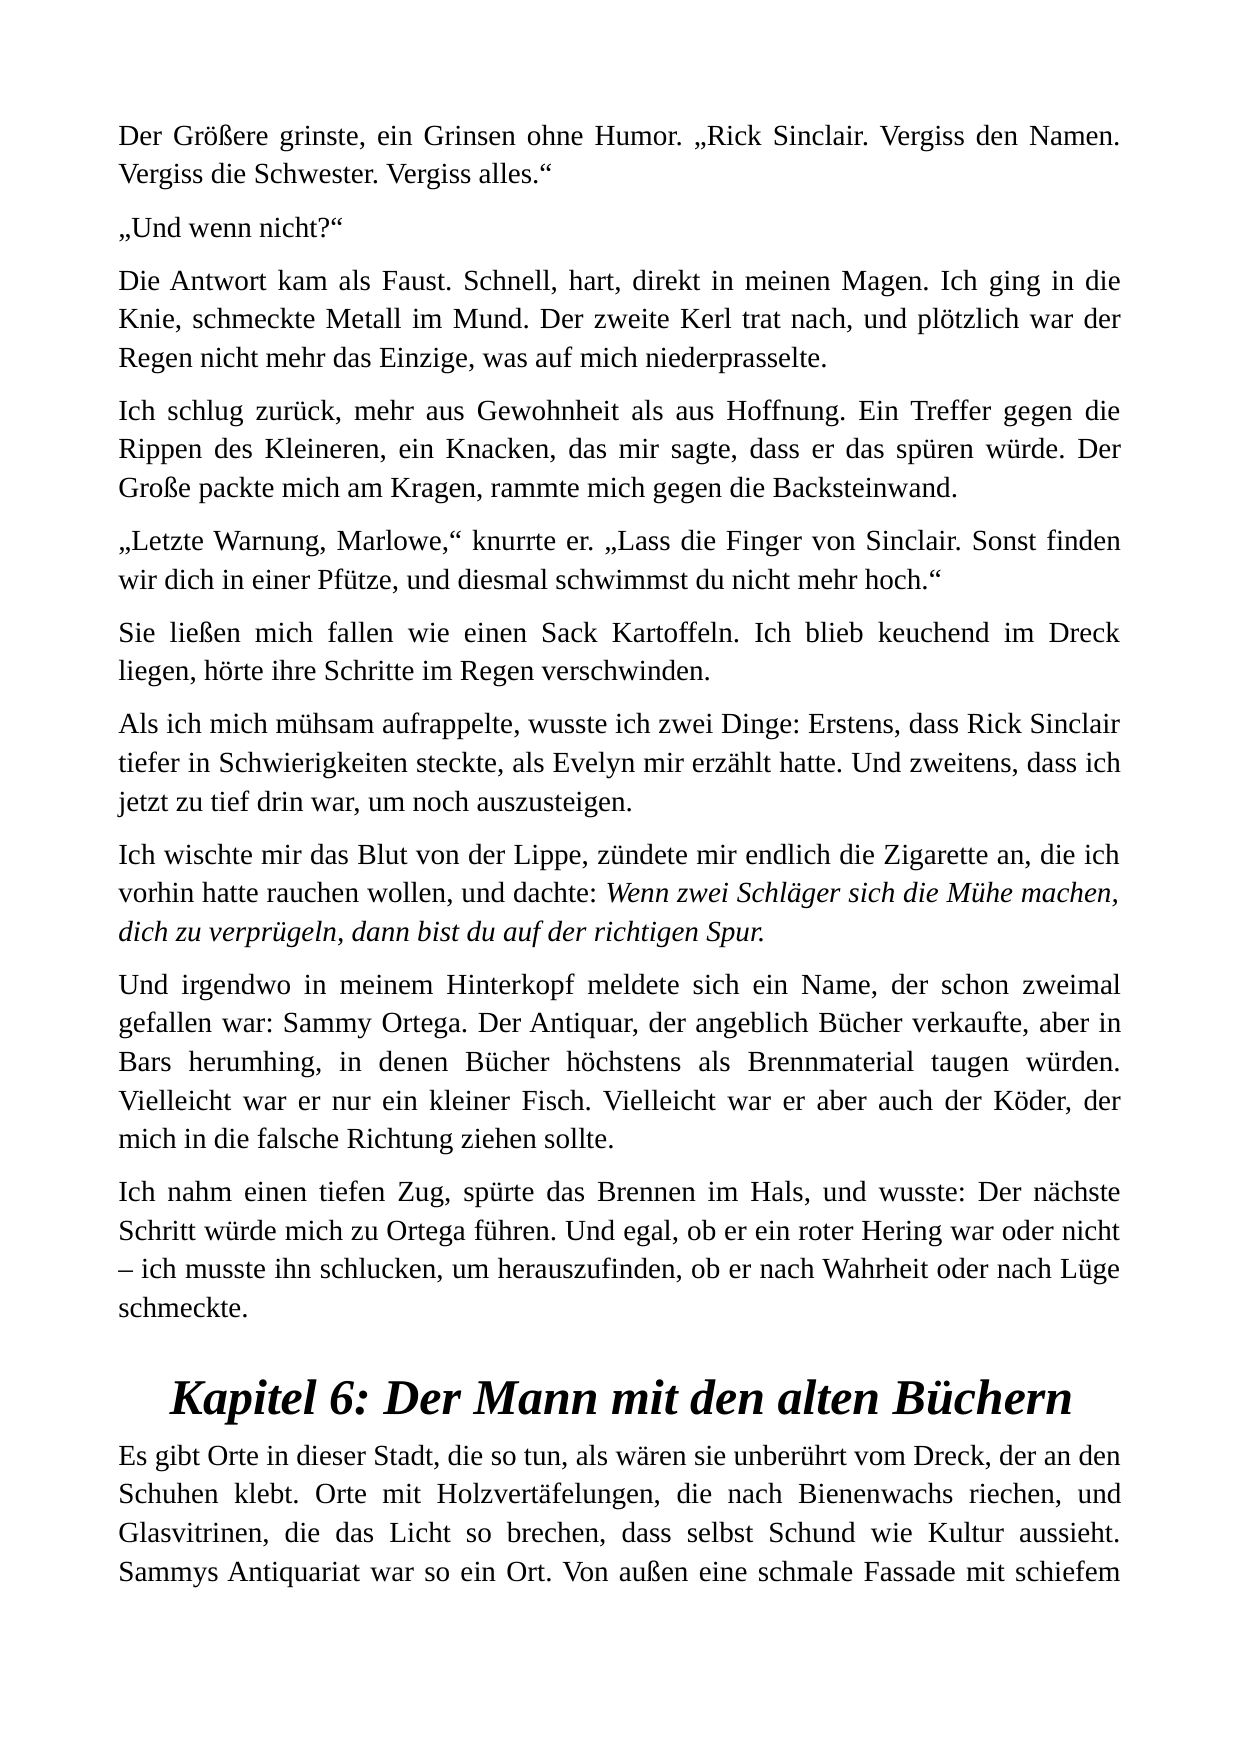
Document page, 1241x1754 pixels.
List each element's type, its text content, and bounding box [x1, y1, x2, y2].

text „Letzte Warnung, Marlowe,“ knurrte er. „Lass die Finger von Sinclair. Sonst finden wir dich in einer Pfütze, und diesmal schwimmst du nicht mehr hoch.“ [118, 523, 1122, 595]
subtitle 📖 Kapitel 6: Der Mann mit den alten Büchern [118, 1368, 1122, 1426]
text Sie ließen mich fallen wie einen Sack Kartoffeln. Ich blieb keuchend im Dreck liegen, hörte ihre Schritte im Regen verschwinden. [118, 615, 1122, 687]
text „Und wenn nicht?“ [118, 210, 1122, 243]
text Ich schlug zurück, mehr aus Gewohnheit als aus Hoffnung. Ein Treffer gegen die Rippen des Kleineren, ein Knacken, das mir sagte, dass er das spüren würde. Der Große packte mich am Kragen, rammte mich gegen die Backsteinwand. [118, 393, 1122, 504]
text Als ich mich mühsam aufrappelte, wusste ich zwei Dinge: Erstens, dass Rick Sinclair tiefer in Schwierigkeiten steckte, als Evelyn mir erzählt hatte. Und zweitens, dass ich jetzt zu tief drin war, um noch auszusteigen. [118, 707, 1122, 817]
text Der Größere grinste, ein Grinsen ohne Humor. „Rick Sinclair. Vergiss den Namen. Vergiss die Schwester. Vergiss alles.“ [118, 118, 1122, 190]
text Und irgendwo in meinem Hinterkopf meldete sich ein Name, der schon zweimal gefallen war: Sammy Ortega. Der Antiquar, der angeblich Bücher verkaufte, aber in Bars herumhing, in denen Bücher höchstens als Brennmaterial taugen würden. Vielleicht war er nur ein kleiner Fisch. Vielleicht war er aber auch der Köder, der mich in die falsche Richtung ziehen sollte. [118, 967, 1122, 1155]
text Ich nahm einen tiefen Zug, spürte das Brennen im Hals, und wusste: Der nächste Schritt würde mich zu Ortega führen. Und egal, ob er ein roter Hering war oder nicht – ich musste ihn schlucken, um herauszufinden, ob er nach Wahrheit oder nach Lüge schmeckte. [118, 1174, 1122, 1323]
text Die Antwort kam als Faust. Schnell, hart, direkt in meinen Magen. Ich ging in die Knie, schmeckte Metall im Mund. Der zweite Kerl trat nach, und plötzlich war der Regen nicht mehr das Einzige, was auf mich niederprasselte. [118, 263, 1122, 373]
text Ich wischte mir das Blut von der Lippe, zündete mir endlich die Zigarette an, die ich vorhin hatte rauchen wollen, und dachte: Wenn zwei Schläger sich die Mühe machen, dich zu verprügeln, dann bist du auf der richtigen Spur. [118, 837, 1122, 947]
text Es gibt Orte in dieser Stadt, die so tun, als wären sie unberührt vom Dreck, der an den Schuhen klebt. Orte mit Holzvertäfelungen, die nach Bienenwachs riechen, und Glasvitrinen, die das Licht so brechen, dass selbst Schund wie Kultur aussieht. Sammys Antiquariat war so ein Ort. Von außen eine schmale Fassade mit schiefem [118, 1438, 1122, 1587]
